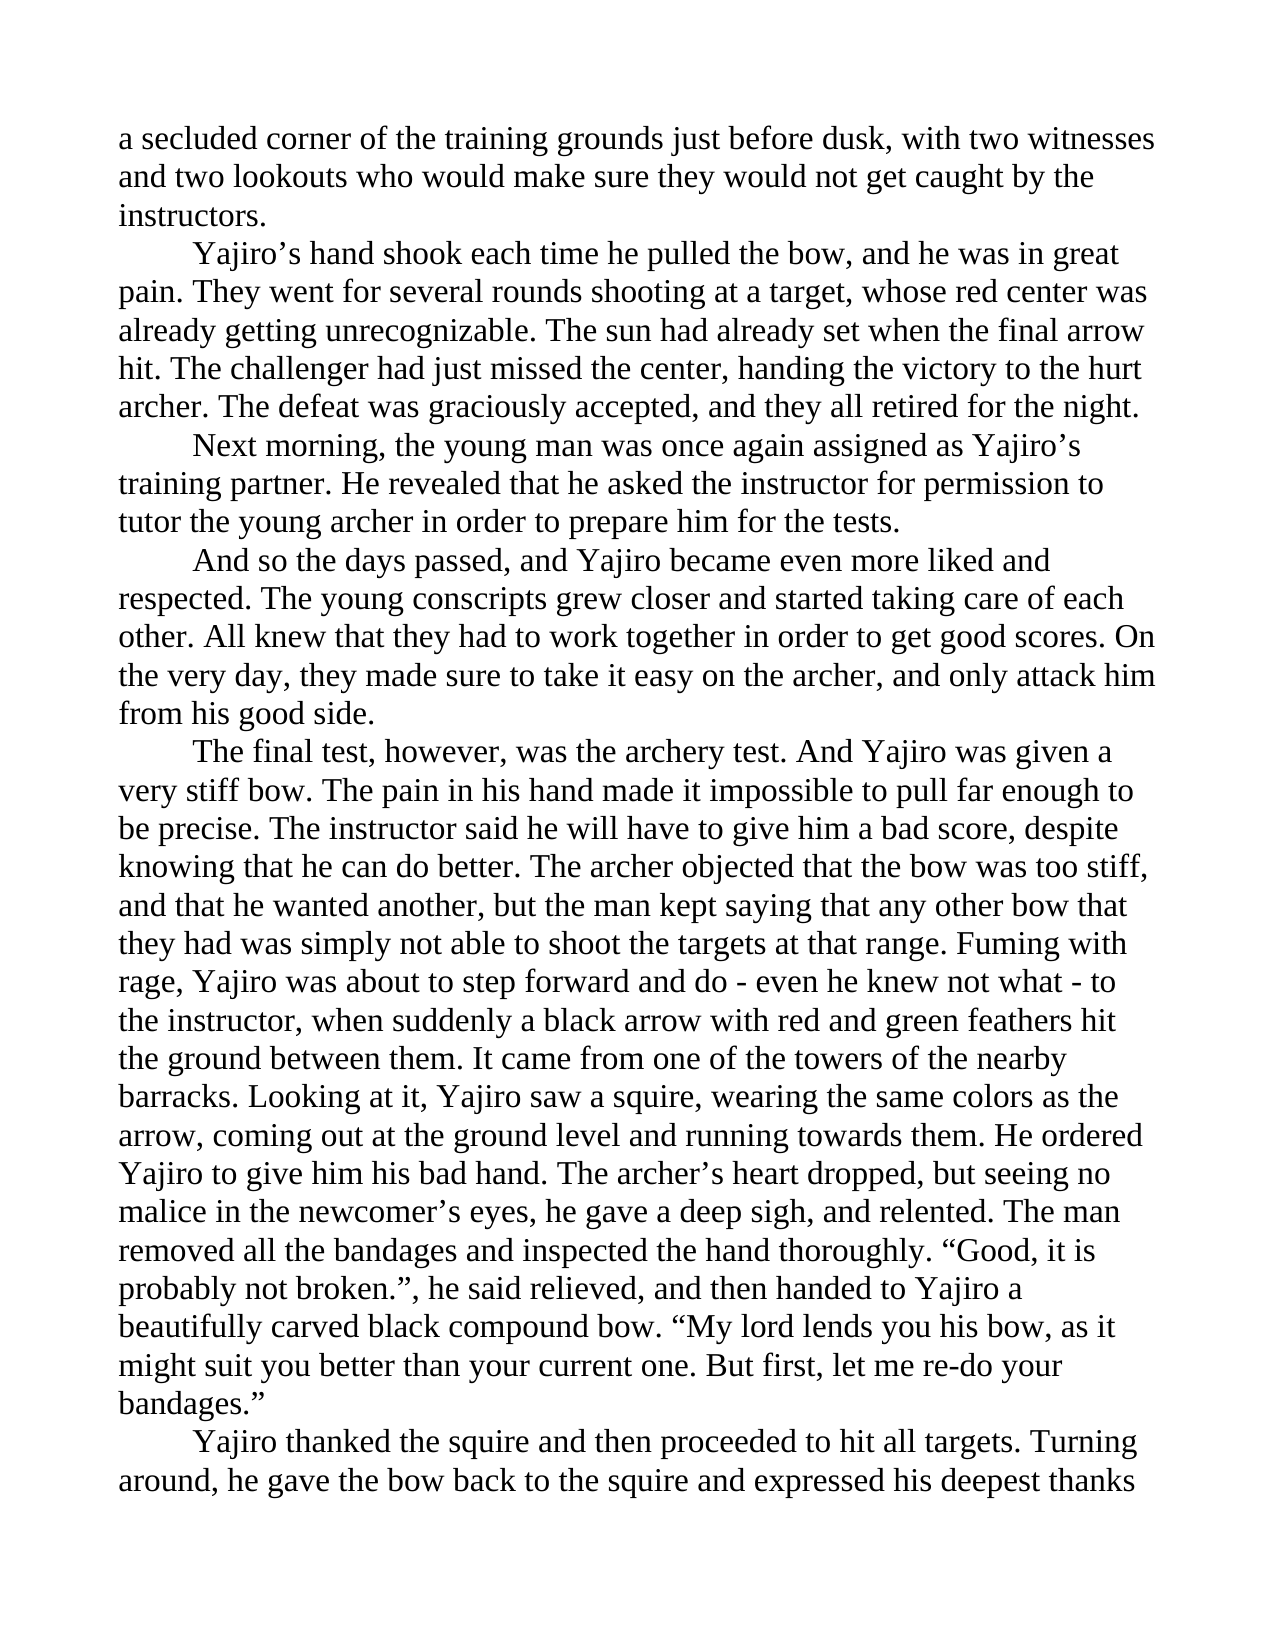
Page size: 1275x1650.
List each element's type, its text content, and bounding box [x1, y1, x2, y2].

text Yajiro’s hand shook each time he pulled the bow, and he was in great pain. They went for several rounds shooting at a target, whose red center was already getting unrecognizable. The sun had already set when the final arrow hit. The challenger had just missed the center, handing the victory to the hurt archer. The defeat was graciously accepted, and they all retired for the night. [118, 233, 1157, 425]
text And so the days passed, and Yajiro became even more liked and respected. The young conscripts grew closer and started taking care of each other. All knew that they had to work together in order to get good scores. On the very day, they made sure to take it easy on the archer, and only attack him from his good side. [118, 540, 1157, 731]
text Next morning, the young man was once again assigned as Yajiro’s training partner. He revealed that he asked the instructor for permission to tutor the young archer in order to prepare him for the tests. [118, 425, 1157, 540]
text a secluded corner of the training grounds just before dusk, with two witnesses and two lookouts who would make sure they would not get caught by the instructors. [118, 118, 1157, 233]
text The final test, however, was the archery test. And Yajiro was given a very stiff bow. The pain in his hand made it impossible to pull far enough to be precise. The instructor said he will have to give him a bad score, despite knowing that he can do better. The archer objected that the bow was too stiff, and that he wanted another, but the man kept saying that any other bow that they had was simply not able to shoot the targets at that range. Fuming with rage, Yajiro was about to step forward and do - even he knew not what - to the instructor, when suddenly a black arrow with red and green feathers hit the ground between them. It came from one of the towers of the nearby barracks. Looking at it, Yajiro saw a squire, wearing the same colors as the arrow, coming out at the ground level and running towards them. He ordered Yajiro to give him his bad hand. The archer’s heart dropped, but seeing no malice in the newcomer’s eyes, he gave a deep sigh, and relented. The man removed all the bandages and inspected the hand thoroughly. “Good, it is probably not broken.”, he said relieved, and then handed to Yajiro a beautifully carved black compound bow. “My lord lends you his bow, as it might suit you better than your current one. But first, let me re-do your bandages.” [118, 731, 1157, 1421]
text Yajiro thanked the squire and then proceeded to hit all targets. Turning around, he gave the bow back to the squire and expressed his deepest thanks [118, 1421, 1157, 1498]
